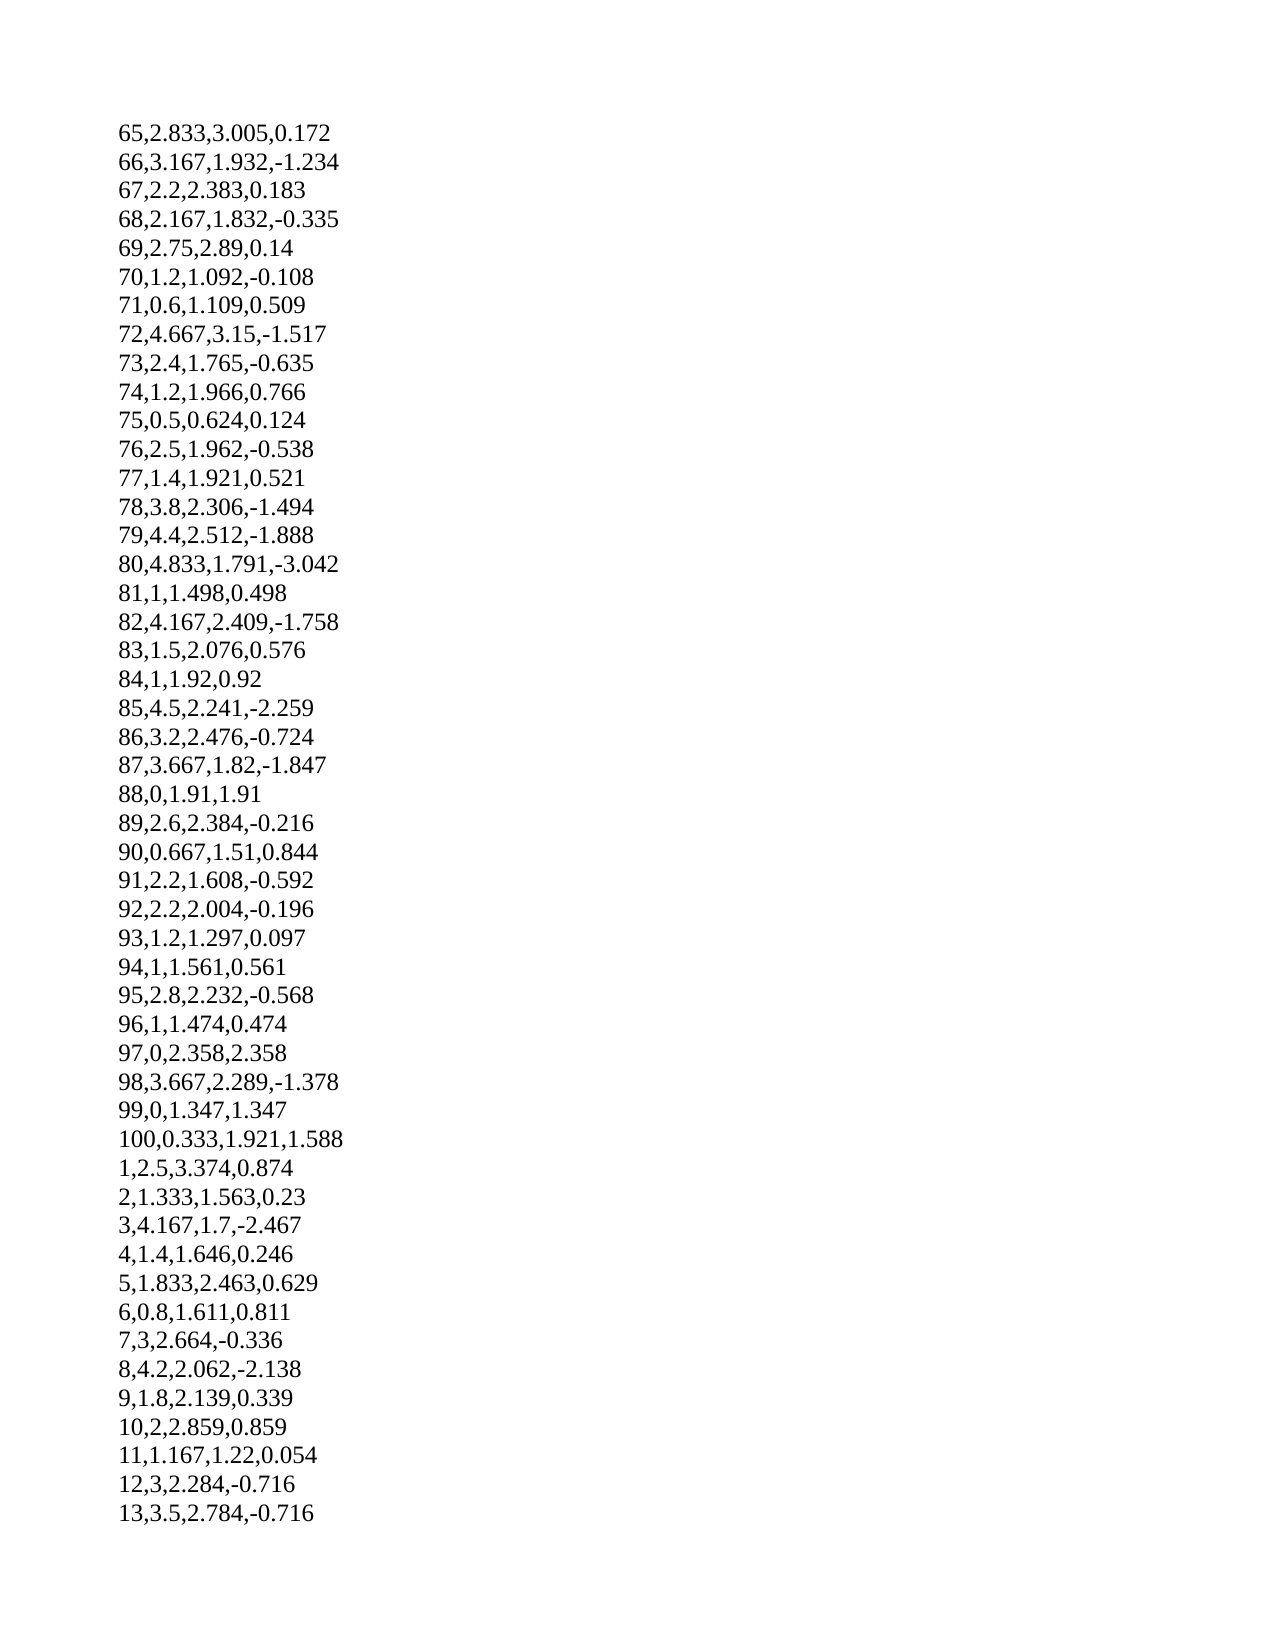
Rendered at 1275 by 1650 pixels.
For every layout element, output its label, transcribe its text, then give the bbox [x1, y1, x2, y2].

text 98,3.667,2.289,-1.378 [118, 1067, 1157, 1096]
text 96,1,1.474,0.474 [118, 1009, 1157, 1038]
text 100,0.333,1.921,1.588 [118, 1124, 1157, 1153]
text 9,1.8,2.139,0.339 [118, 1383, 1157, 1412]
text 95,2.8,2.232,-0.568 [118, 981, 1157, 1009]
text 92,2.2,2.004,-0.196 [118, 894, 1157, 923]
text 99,0,1.347,1.347 [118, 1096, 1157, 1124]
text 67,2.2,2.383,0.183 [118, 176, 1157, 204]
text 65,2.833,3.005,0.172 [118, 118, 1157, 147]
text 81,1,1.498,0.498 [118, 578, 1157, 607]
text 75,0.5,0.624,0.124 [118, 406, 1157, 434]
text 7,3,2.664,-0.336 [118, 1326, 1157, 1354]
text 93,1.2,1.297,0.097 [118, 923, 1157, 952]
text 84,1,1.92,0.92 [118, 664, 1157, 693]
text 89,2.6,2.384,-0.216 [118, 808, 1157, 837]
text 78,3.8,2.306,-1.494 [118, 492, 1157, 521]
text 8,4.2,2.062,-2.138 [118, 1354, 1157, 1383]
text 87,3.667,1.82,-1.847 [118, 751, 1157, 779]
text 91,2.2,1.608,-0.592 [118, 866, 1157, 894]
text 70,1.2,1.092,-0.108 [118, 262, 1157, 291]
text 74,1.2,1.966,0.766 [118, 377, 1157, 406]
text 86,3.2,2.476,-0.724 [118, 722, 1157, 751]
text 5,1.833,2.463,0.629 [118, 1268, 1157, 1297]
text 13,3.5,2.784,-0.716 [118, 1498, 1157, 1527]
text 68,2.167,1.832,-0.335 [118, 204, 1157, 233]
text 85,4.5,2.241,-2.259 [118, 693, 1157, 722]
text 69,2.75,2.89,0.14 [118, 233, 1157, 262]
text 80,4.833,1.791,-3.042 [118, 549, 1157, 578]
text 6,0.8,1.611,0.811 [118, 1297, 1157, 1326]
text 94,1,1.561,0.561 [118, 952, 1157, 981]
text 71,0.6,1.109,0.509 [118, 291, 1157, 319]
text 72,4.667,3.15,-1.517 [118, 319, 1157, 348]
text 10,2,2.859,0.859 [118, 1412, 1157, 1441]
text 79,4.4,2.512,-1.888 [118, 521, 1157, 549]
text 76,2.5,1.962,-0.538 [118, 434, 1157, 463]
text 90,0.667,1.51,0.844 [118, 837, 1157, 866]
text 1,2.5,3.374,0.874 [118, 1153, 1157, 1182]
text 12,3,2.284,-0.716 [118, 1469, 1157, 1498]
text 83,1.5,2.076,0.576 [118, 636, 1157, 664]
text 4,1.4,1.646,0.246 [118, 1239, 1157, 1268]
text 3,4.167,1.7,-2.467 [118, 1211, 1157, 1239]
text 11,1.167,1.22,0.054 [118, 1441, 1157, 1469]
text 66,3.167,1.932,-1.234 [118, 147, 1157, 176]
text 97,0,2.358,2.358 [118, 1038, 1157, 1067]
text 88,0,1.91,1.91 [118, 779, 1157, 808]
text 2,1.333,1.563,0.23 [118, 1182, 1157, 1211]
text 73,2.4,1.765,-0.635 [118, 348, 1157, 377]
text 82,4.167,2.409,-1.758 [118, 607, 1157, 636]
text 77,1.4,1.921,0.521 [118, 463, 1157, 492]
